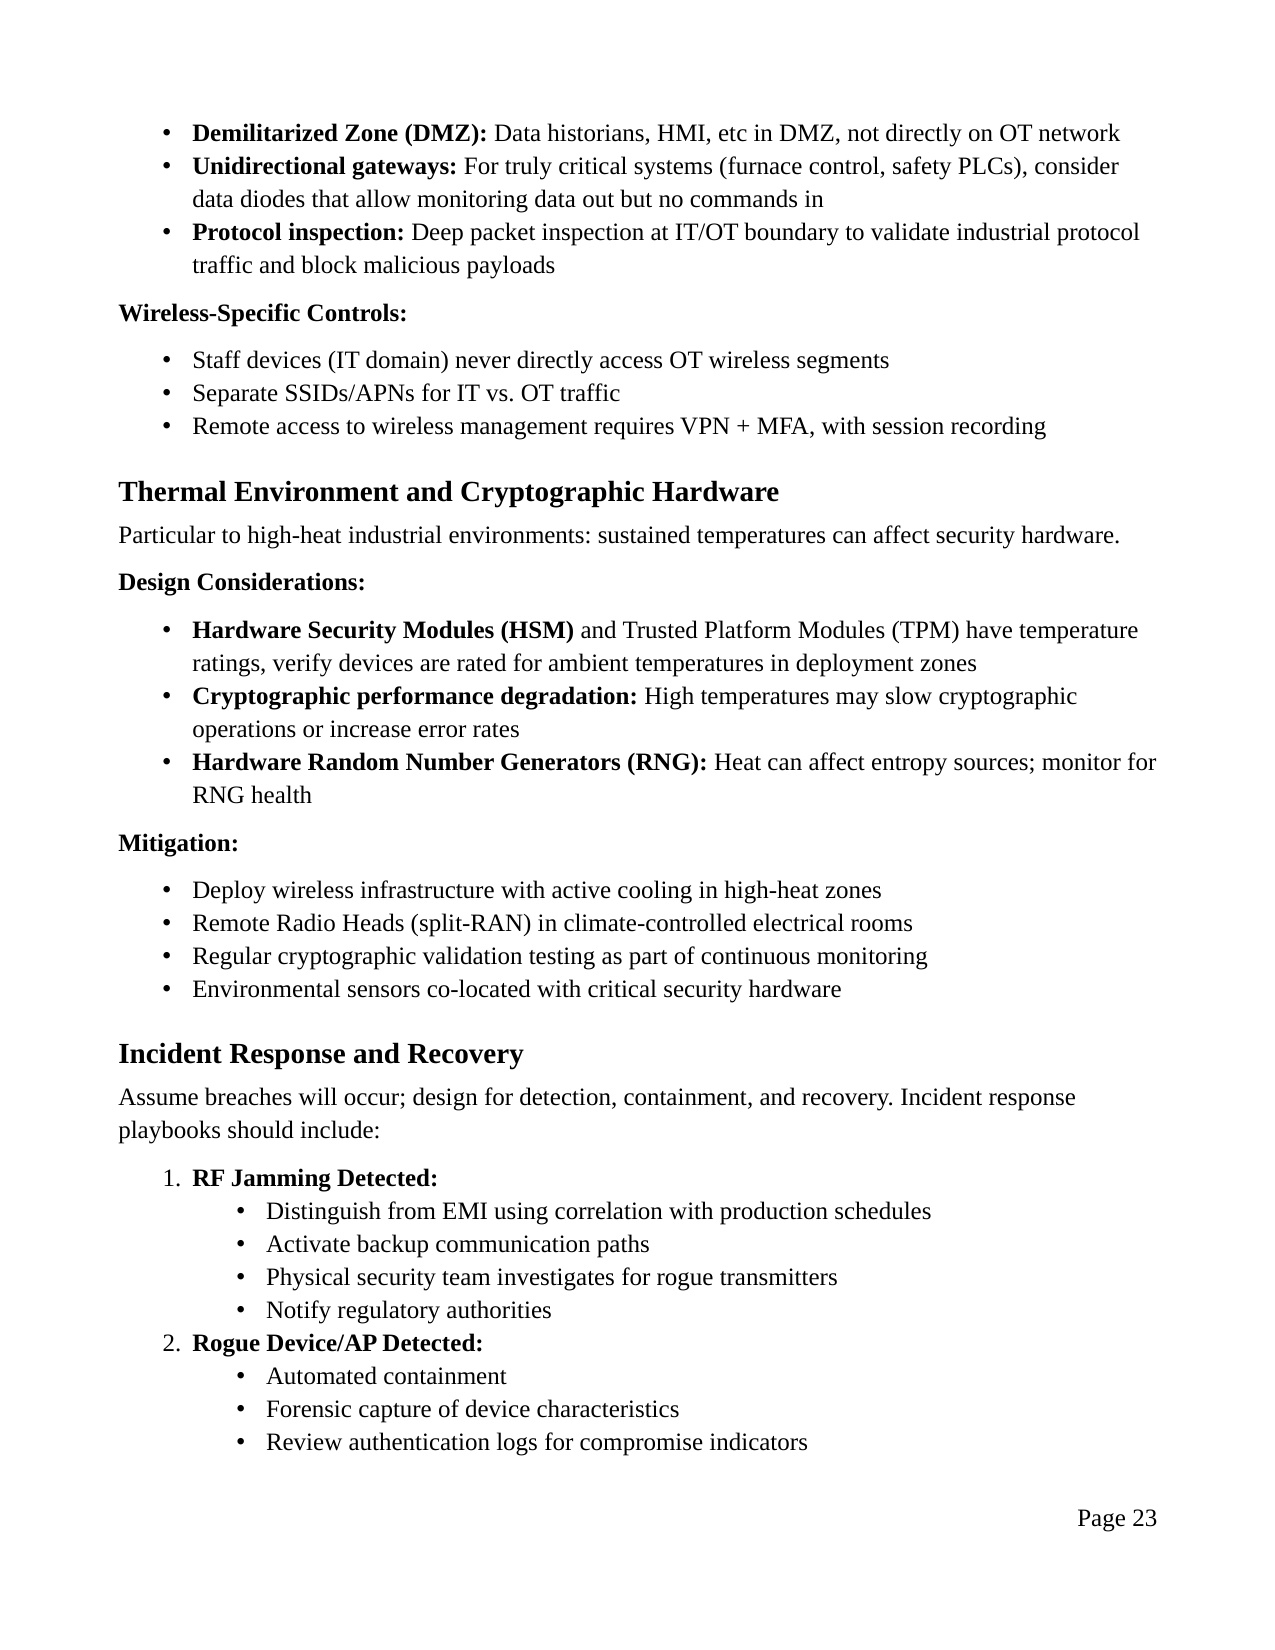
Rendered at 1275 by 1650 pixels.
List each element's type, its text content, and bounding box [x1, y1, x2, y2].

list Deploy wireless infrastructure with active cooling in high-heat zones [162, 875, 1157, 904]
list Physical security team investigates for rogue transmitters [236, 1262, 1157, 1291]
list Hardware Random Number Generators (RNG): Heat can affect entropy sources; monitor for RNG health [162, 747, 1157, 809]
text Design Considerations: [118, 567, 1157, 596]
text Particular to high-heat industrial environments: sustained temperatures can affect security hardware. [118, 520, 1157, 548]
list Distinguish from EMI using correlation with production schedules [236, 1196, 1157, 1225]
list Forensic capture of device characteristics [236, 1394, 1157, 1423]
list Notify regulatory authorities [236, 1295, 1157, 1324]
list Demilitarized Zone (DMZ): Data historians, HMI, etc in DMZ, not directly on OT network [162, 118, 1157, 147]
list Staff devices (IT domain) never directly access OT wireless segments [162, 345, 1157, 374]
text Wireless-Specific Controls: [118, 298, 1157, 327]
list Automated containment [236, 1361, 1157, 1390]
subtitle Thermal Environment and Cryptographic Hardware [118, 474, 1157, 507]
list Separate SSIDs/APNs for IT vs. OT traffic [162, 378, 1157, 407]
subtitle Incident Response and Recovery [118, 1036, 1157, 1070]
list Unidirectional gateways: For truly critical systems (furnace control, safety PLCs), consider data diodes that allow monitoring data out but no commands in [162, 151, 1157, 213]
list RF Jamming Detected: [162, 1163, 1157, 1192]
list Cryptographic performance degradation: High temperatures may slow cryptographic operations or increase error rates [162, 681, 1157, 743]
list Environmental sensors co-located with critical security hardware [162, 974, 1157, 1003]
list Rogue Device/AP Detected: [162, 1328, 1157, 1357]
list Activate backup communication paths [236, 1229, 1157, 1258]
text Mitigation: [118, 828, 1157, 856]
list Review authentication logs for compromise indicators [236, 1427, 1157, 1456]
list Remote Radio Heads (split-RAN) in climate-controlled electrical rooms [162, 908, 1157, 937]
list Protocol inspection: Deep packet inspection at IT/OT boundary to validate industrial protocol traffic and block malicious payloads [162, 217, 1157, 279]
list Hardware Security Modules (HSM) and Trusted Platform Modules (TPM) have temperature ratings, verify devices are rated for ambient temperatures in deployment zones [162, 615, 1157, 677]
text Assume breaches will occur; design for detection, containment, and recovery. Incident response playbooks should include: [118, 1082, 1157, 1144]
list Regular cryptographic validation testing as part of continuous monitoring [162, 941, 1157, 970]
list Remote access to wireless management requires VPN + MFA, with session recording [162, 411, 1157, 440]
